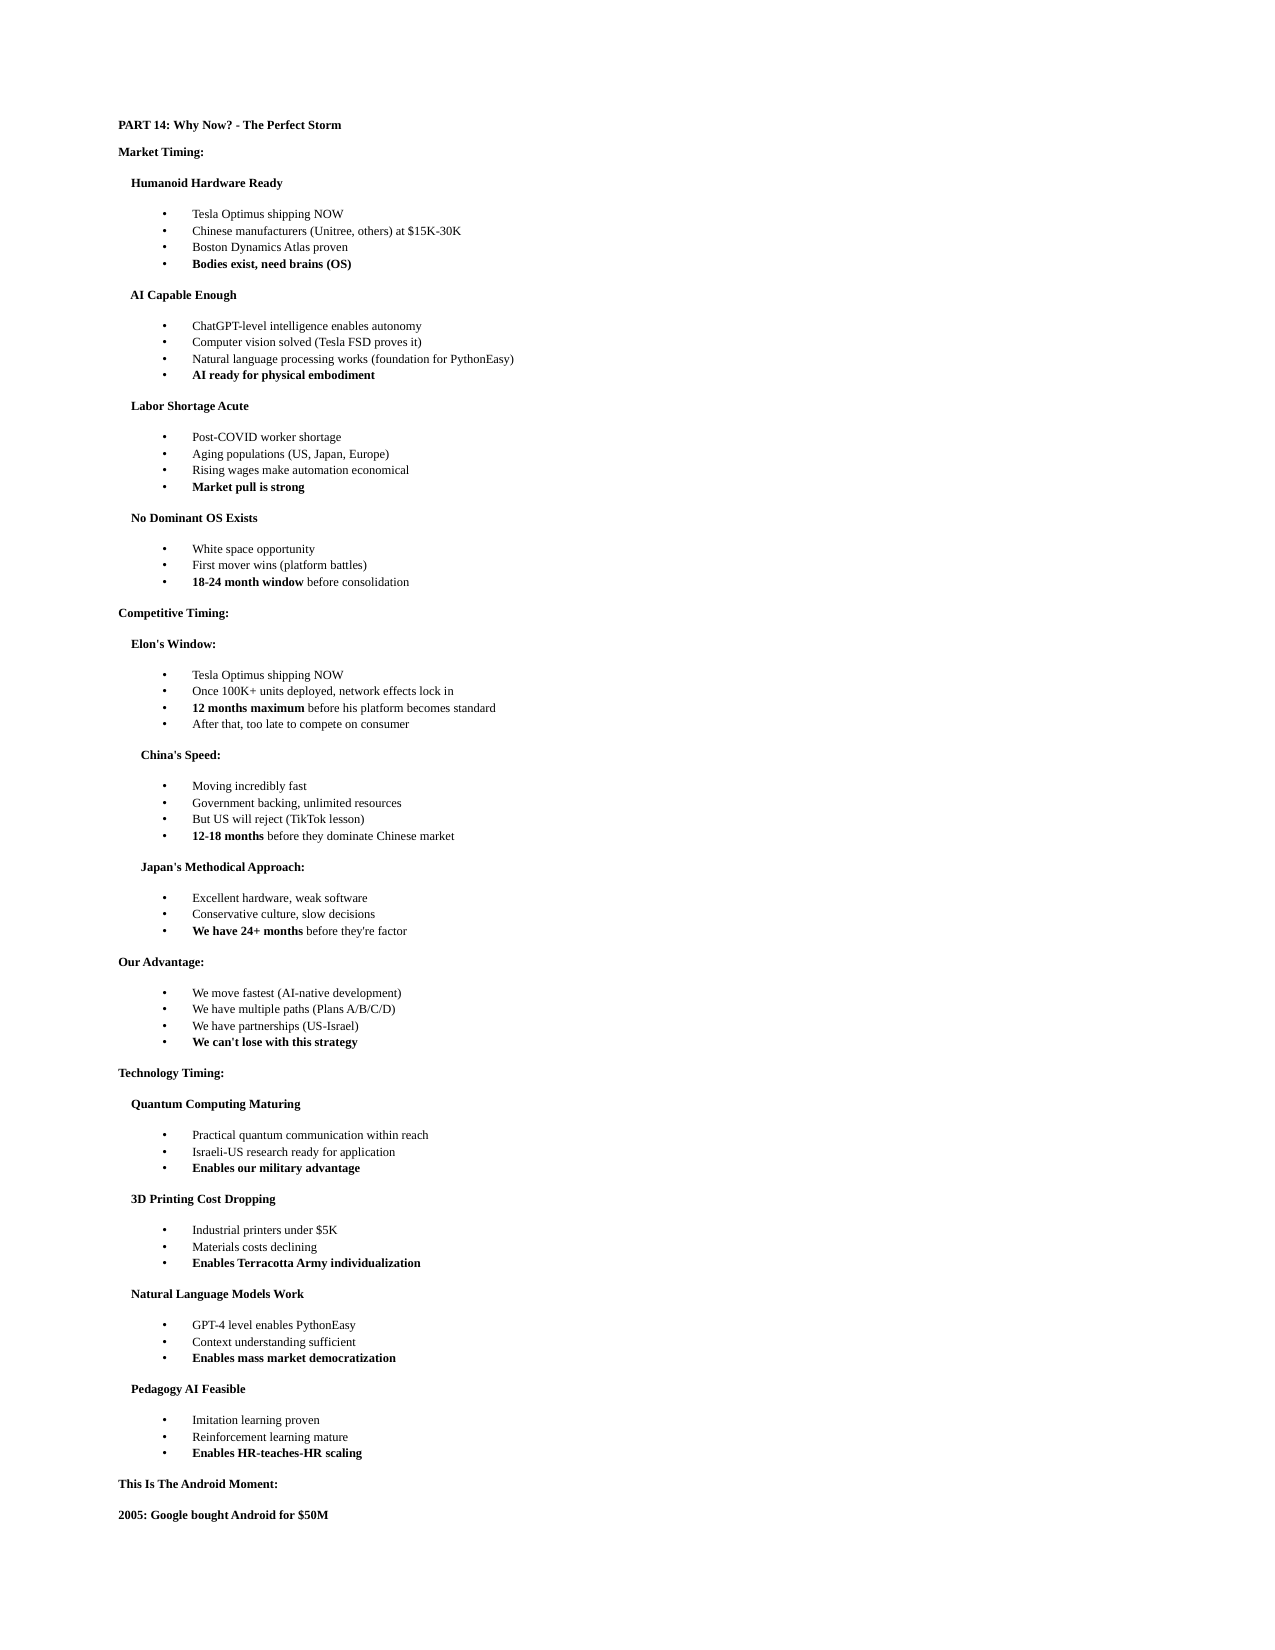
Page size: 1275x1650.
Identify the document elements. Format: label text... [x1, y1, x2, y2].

list 18-24 month window before consolidation [162, 574, 1157, 589]
list We move fastest (AI-native development) [162, 985, 1157, 1000]
list Aging populations (US, Japan, Europe) [162, 446, 1157, 461]
list Bodies exist, need brains (OS) [162, 256, 1157, 271]
list Industrial printers under $5K [162, 1223, 1157, 1237]
list Once 100K+ units deployed, network effects lock in [162, 684, 1157, 698]
list Enables mass market democratization [162, 1351, 1157, 1365]
text ✅ No Dominant OS Exists [118, 510, 1157, 525]
text ✅ Natural Language Models Work [118, 1287, 1157, 1301]
text ✅ 3D Printing Cost Dropping [118, 1192, 1157, 1206]
list AI ready for physical embodiment [162, 368, 1157, 382]
list We have 24+ months before they're factor [162, 923, 1157, 938]
list Reinforcement learning mature [162, 1429, 1157, 1444]
text ✅ AI Capable Enough [118, 287, 1157, 302]
list Chinese manufacturers (Unitree, others) at $15K-30K [162, 223, 1157, 238]
text Technology Timing: [118, 1066, 1157, 1080]
list We have partnerships (US-Israel) [162, 1018, 1157, 1033]
list 12-18 months before they dominate Chinese market [162, 828, 1157, 843]
list Market pull is strong [162, 479, 1157, 494]
text 🇨🇳 China's Speed: [118, 748, 1157, 762]
text 2005: Google bought Android for $50M [118, 1508, 1157, 1522]
text Our Advantage: [118, 954, 1157, 969]
text ✅ Labor Shortage Acute [118, 399, 1157, 413]
text Market Timing: [118, 145, 1157, 159]
text ✅ Quantum Computing Maturing [118, 1097, 1157, 1111]
list Government backing, unlimited resources [162, 795, 1157, 810]
list Tesla Optimus shipping NOW [162, 667, 1157, 682]
list Excellent hardware, weak software [162, 890, 1157, 905]
list Moving incredibly fast [162, 779, 1157, 793]
list Imitation learning proven [162, 1413, 1157, 1427]
list Rising wages make automation economical [162, 463, 1157, 477]
list Natural language processing works (foundation for PythonEasy) [162, 351, 1157, 366]
list Enables our military advantage [162, 1161, 1157, 1175]
list White space opportunity [162, 541, 1157, 556]
list Boston Dynamics Atlas proven [162, 240, 1157, 254]
text Competitive Timing: [118, 605, 1157, 620]
text ✅ Pedagogy AI Feasible [118, 1382, 1157, 1396]
list We can't lose with this strategy [162, 1035, 1157, 1049]
list But US will reject (TikTok lesson) [162, 812, 1157, 826]
list Context understanding sufficient [162, 1334, 1157, 1349]
text This Is The Android Moment: [118, 1477, 1157, 1491]
list 12 months maximum before his platform becomes standard [162, 700, 1157, 715]
text ✅ Humanoid Hardware Ready [118, 176, 1157, 190]
text ⏰ Elon's Window: [118, 636, 1157, 651]
list Israeli-US research ready for application [162, 1144, 1157, 1159]
list GPT-4 level enables PythonEasy [162, 1318, 1157, 1332]
list Computer vision solved (Tesla FSD proves it) [162, 335, 1157, 349]
subtitle PART 14: Why Now? - The Perfect Storm [118, 118, 1157, 132]
list After that, too late to compete on consumer [162, 717, 1157, 731]
list Practical quantum communication within reach [162, 1128, 1157, 1142]
list We have multiple paths (Plans A/B/C/D) [162, 1002, 1157, 1016]
list ChatGPT-level intelligence enables autonomy [162, 318, 1157, 333]
text 🇯🇵 Japan's Methodical Approach: [118, 859, 1157, 874]
list First mover wins (platform battles) [162, 558, 1157, 572]
list Conservative culture, slow decisions [162, 907, 1157, 921]
list Enables Terracotta Army individualization [162, 1256, 1157, 1270]
list Post-COVID worker shortage [162, 430, 1157, 444]
list Materials costs declining [162, 1239, 1157, 1254]
list Tesla Optimus shipping NOW [162, 207, 1157, 221]
list Enables HR-teaches-HR scaling [162, 1446, 1157, 1460]
